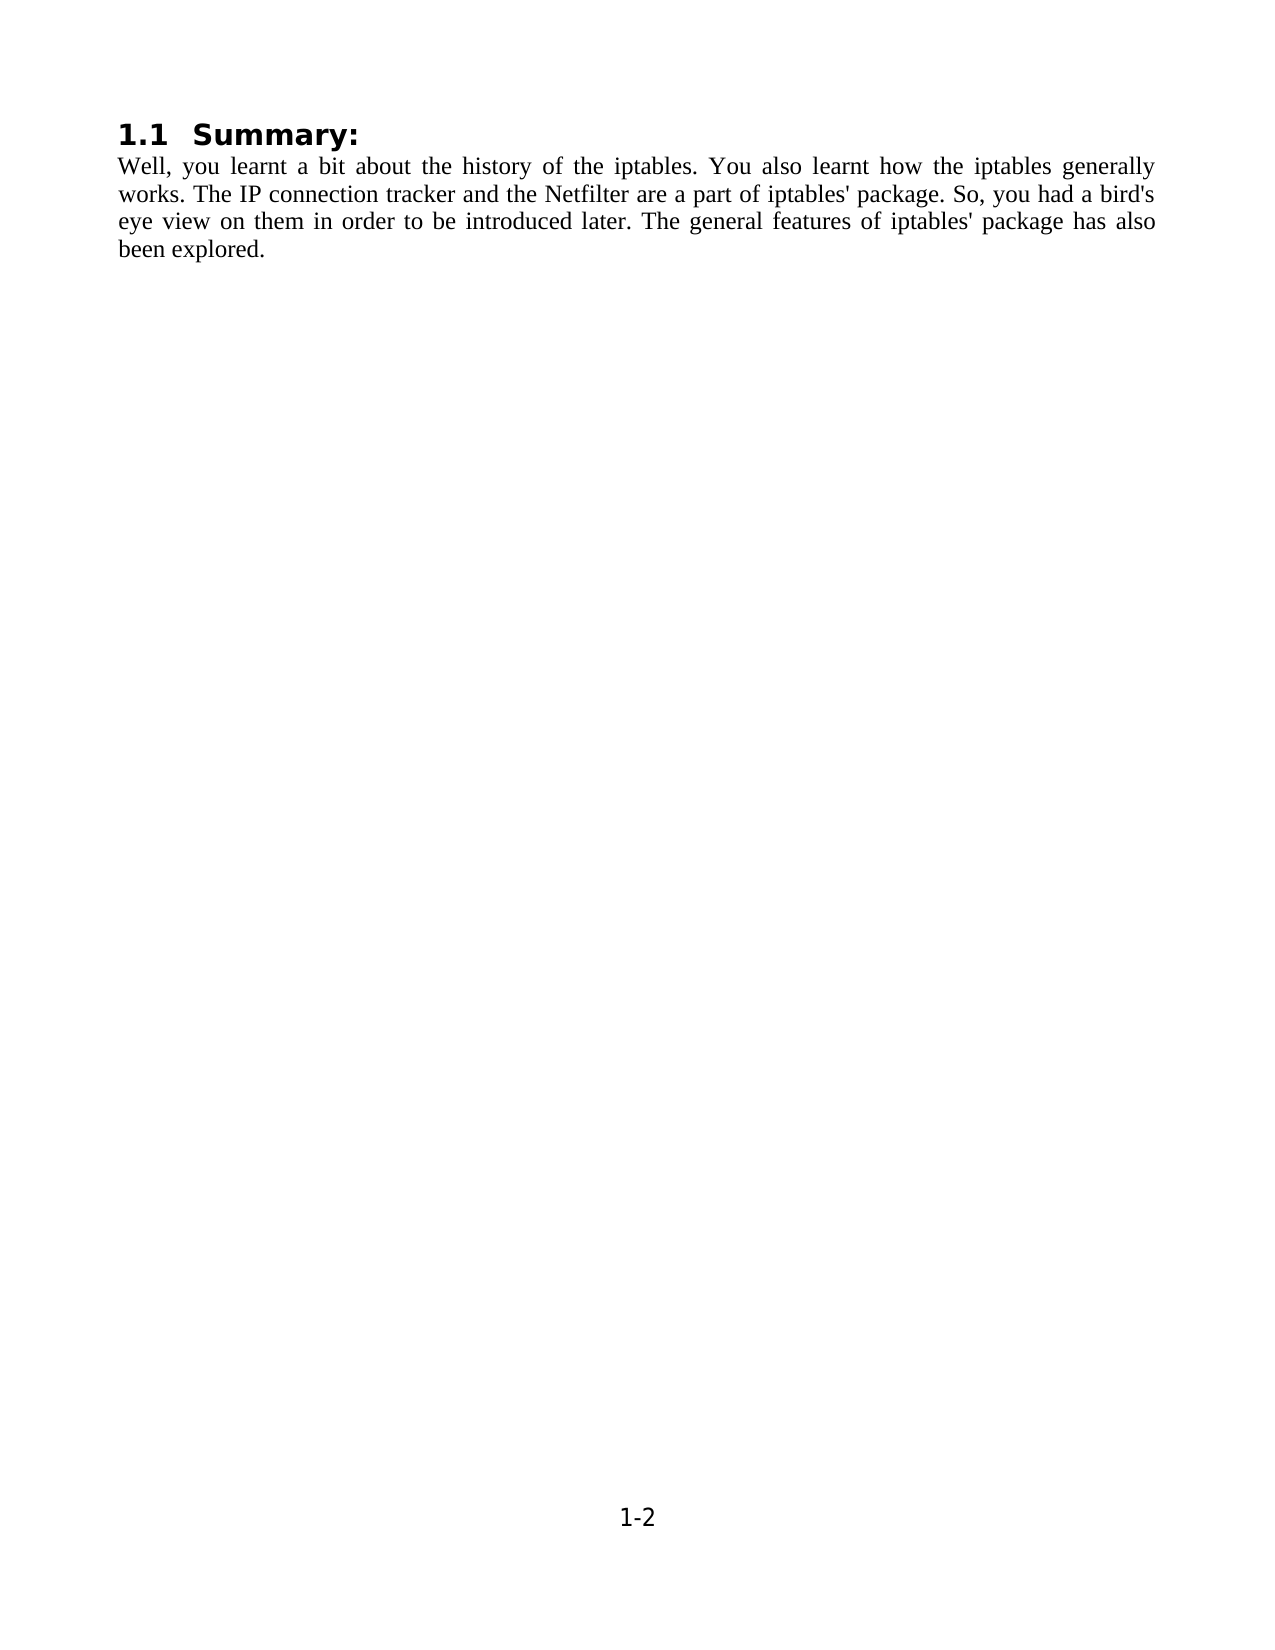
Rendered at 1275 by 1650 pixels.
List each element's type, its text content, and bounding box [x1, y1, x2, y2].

text 1.1 Summary: [117, 118, 1157, 152]
text Well, you learnt a bit about the history of the iptables. You also learnt how the iptables generally works. The IP connection tracker and the Netfilter are a part of iptables' package. So, you had a bird's eye view on them in order to be introduced later. The general features of iptables' package has also been explored. [117, 152, 1157, 263]
